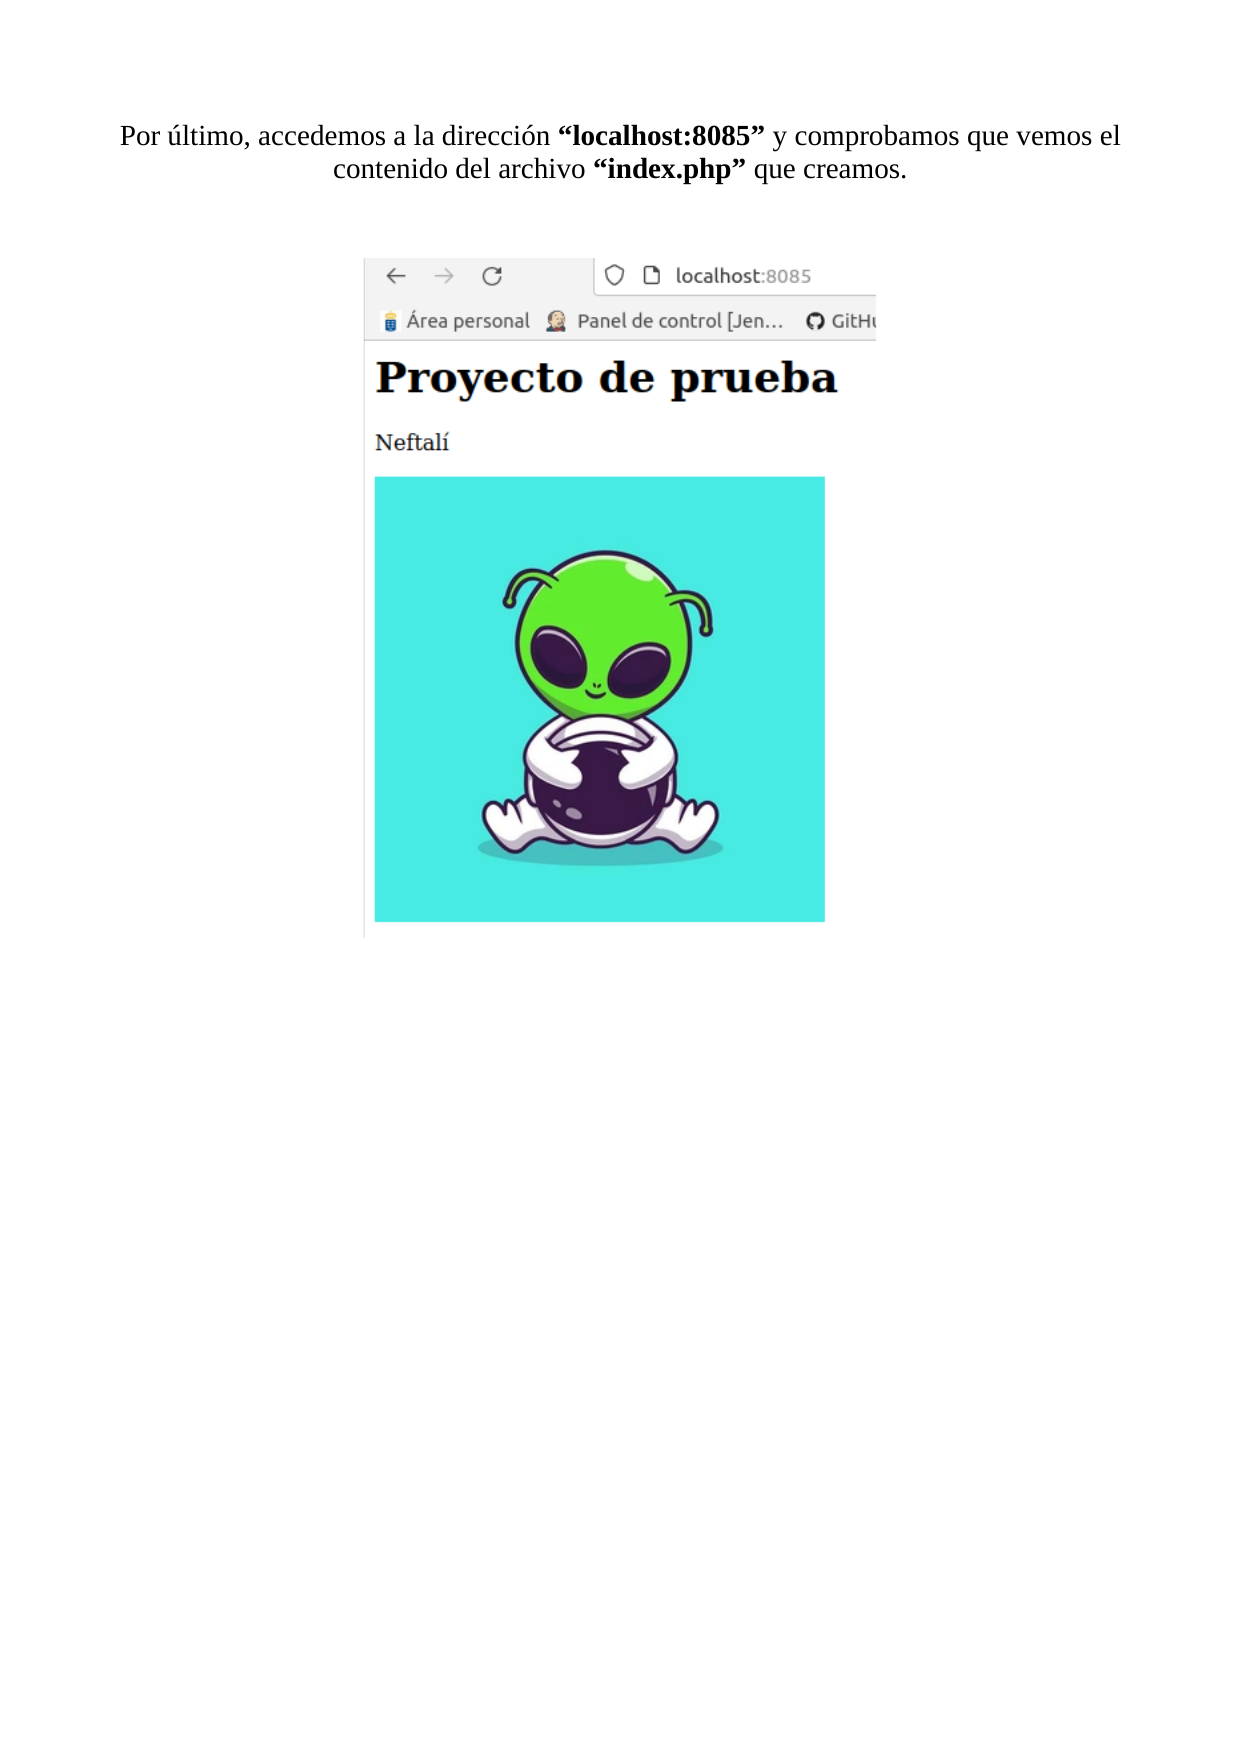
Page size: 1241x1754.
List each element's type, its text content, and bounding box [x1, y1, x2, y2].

picture [363, 258, 877, 938]
text Por último, accedemos a la dirección “localhost:8085” y comprobamos que vemos el contenido del archivo “index.php” que creamos. [118, 118, 1122, 185]
